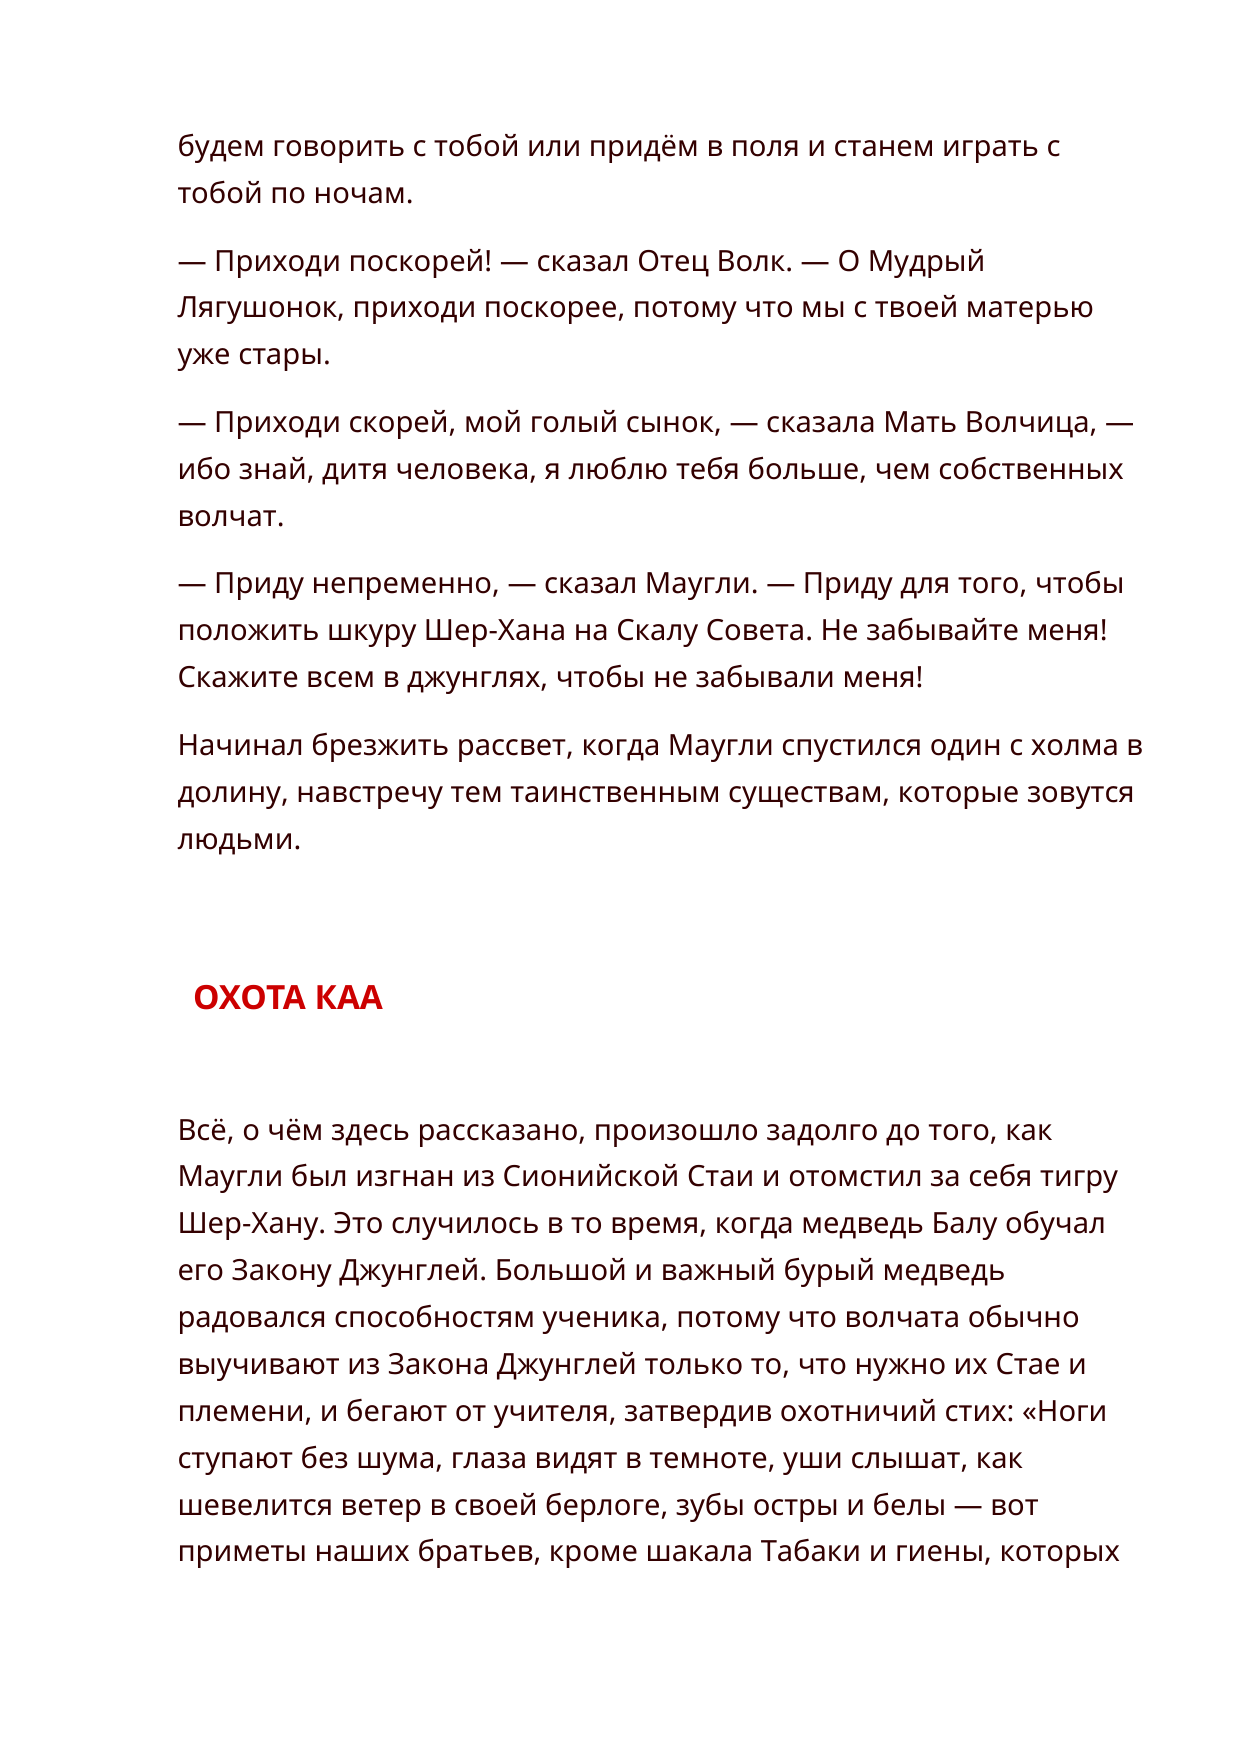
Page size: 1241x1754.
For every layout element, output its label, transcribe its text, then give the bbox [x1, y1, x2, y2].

text — Приходи скорей, мой голый сынок, — сказала Мать Волчица, — ибо знай, дитя человека, я люблю тебя больше, чем собственных волчат. [177, 394, 1152, 535]
subtitle ОХОТА КАА [193, 969, 1136, 1019]
text — Приходи поскорей! — сказал Отец Волк. — О Мудрый Лягушонок, приходи поскорее, потому что мы с твоей матерью уже стары. [177, 233, 1152, 373]
text Всё, о чём здесь рассказано, произошло задолго до того, как Маугли был изгнан из Сионийской Стаи и отомстил за себя тигру Шер-Хану. Это случилось в то время, когда медведь Балу обучал его Закону Джунглей. Большой и важный бурый медведь радовался способностям ученика, потому что волчата обычно выучивают из Закона Джунглей только то, что нужно их Стае и племени, и бегают от учителя, затвердив охотничий стих: «Ноги ступают без шума, глаза видят в темноте, уши слышат, как шевелится ветер в своей берлоге, зубы остры и белы — вот приметы наших братьев, кроме шакала Табаки и гиены, которых [177, 1102, 1152, 1570]
text — Приду непременно, — сказал Маугли. — Приду для того, чтобы положить шкуру Шер-Хана на Скалу Совета. Не забывайте меня! Скажите всем в джунглях, чтобы не забывали меня! [177, 556, 1152, 696]
text Начинал брезжить рассвет, когда Маугли спустился один с холма в долину, навстречу тем таинственным существам, которые зовутся людьми. [177, 717, 1152, 858]
text будем говорить с тобой или придём в поля и станем играть с тобой по ночам. [177, 118, 1152, 212]
